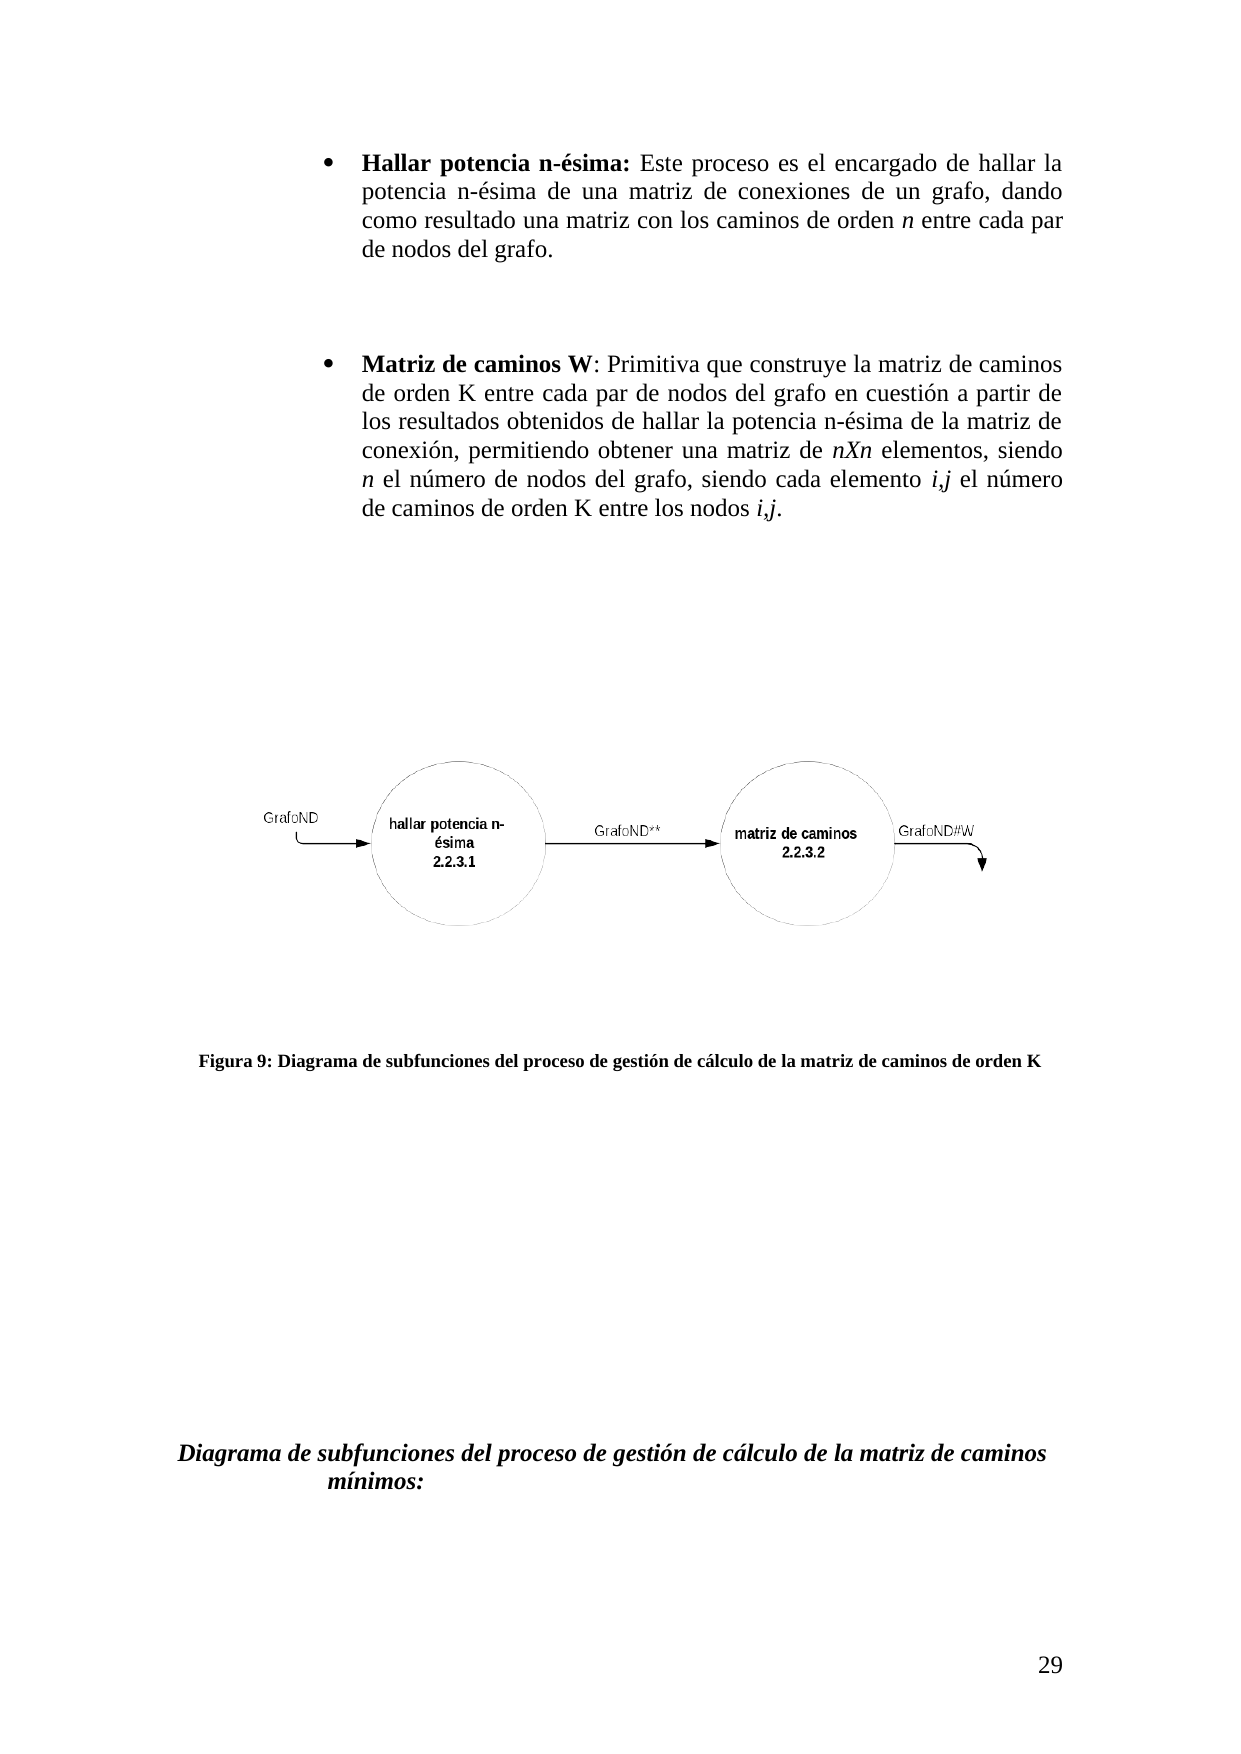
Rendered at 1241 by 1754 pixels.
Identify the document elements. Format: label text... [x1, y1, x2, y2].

list Matriz de caminos W: Primitiva que construye la matriz de caminos de orden K entre cada par de nodos del grafo en cuestión a partir de los resultados obtenidos de hallar la potencia n-ésima de la matriz de conexión, permitiendo obtener una matriz de nXn elementos, siendo n el número de nodos del grafo, siendo cada elemento i,j el número de caminos de orden K entre los nodos i,j. [324, 349, 1063, 521]
subtitle Figura 9: Diagrama de subfunciones del proceso de gestión de cálculo de la matriz de caminos de orden K [177, 1049, 1063, 1071]
list Hallar potencia n-ésima: Este proceso es el encargado de hallar la potencia n-ésima de una matriz de conexiones de un grafo, dando como resultado una matriz con los caminos de orden n entre cada par de nodos del grafo. [324, 148, 1063, 263]
subtitle Diagrama de subfunciones del proceso de gestión de cálculo de la matriz de caminos mínimos: [177, 1438, 1063, 1495]
